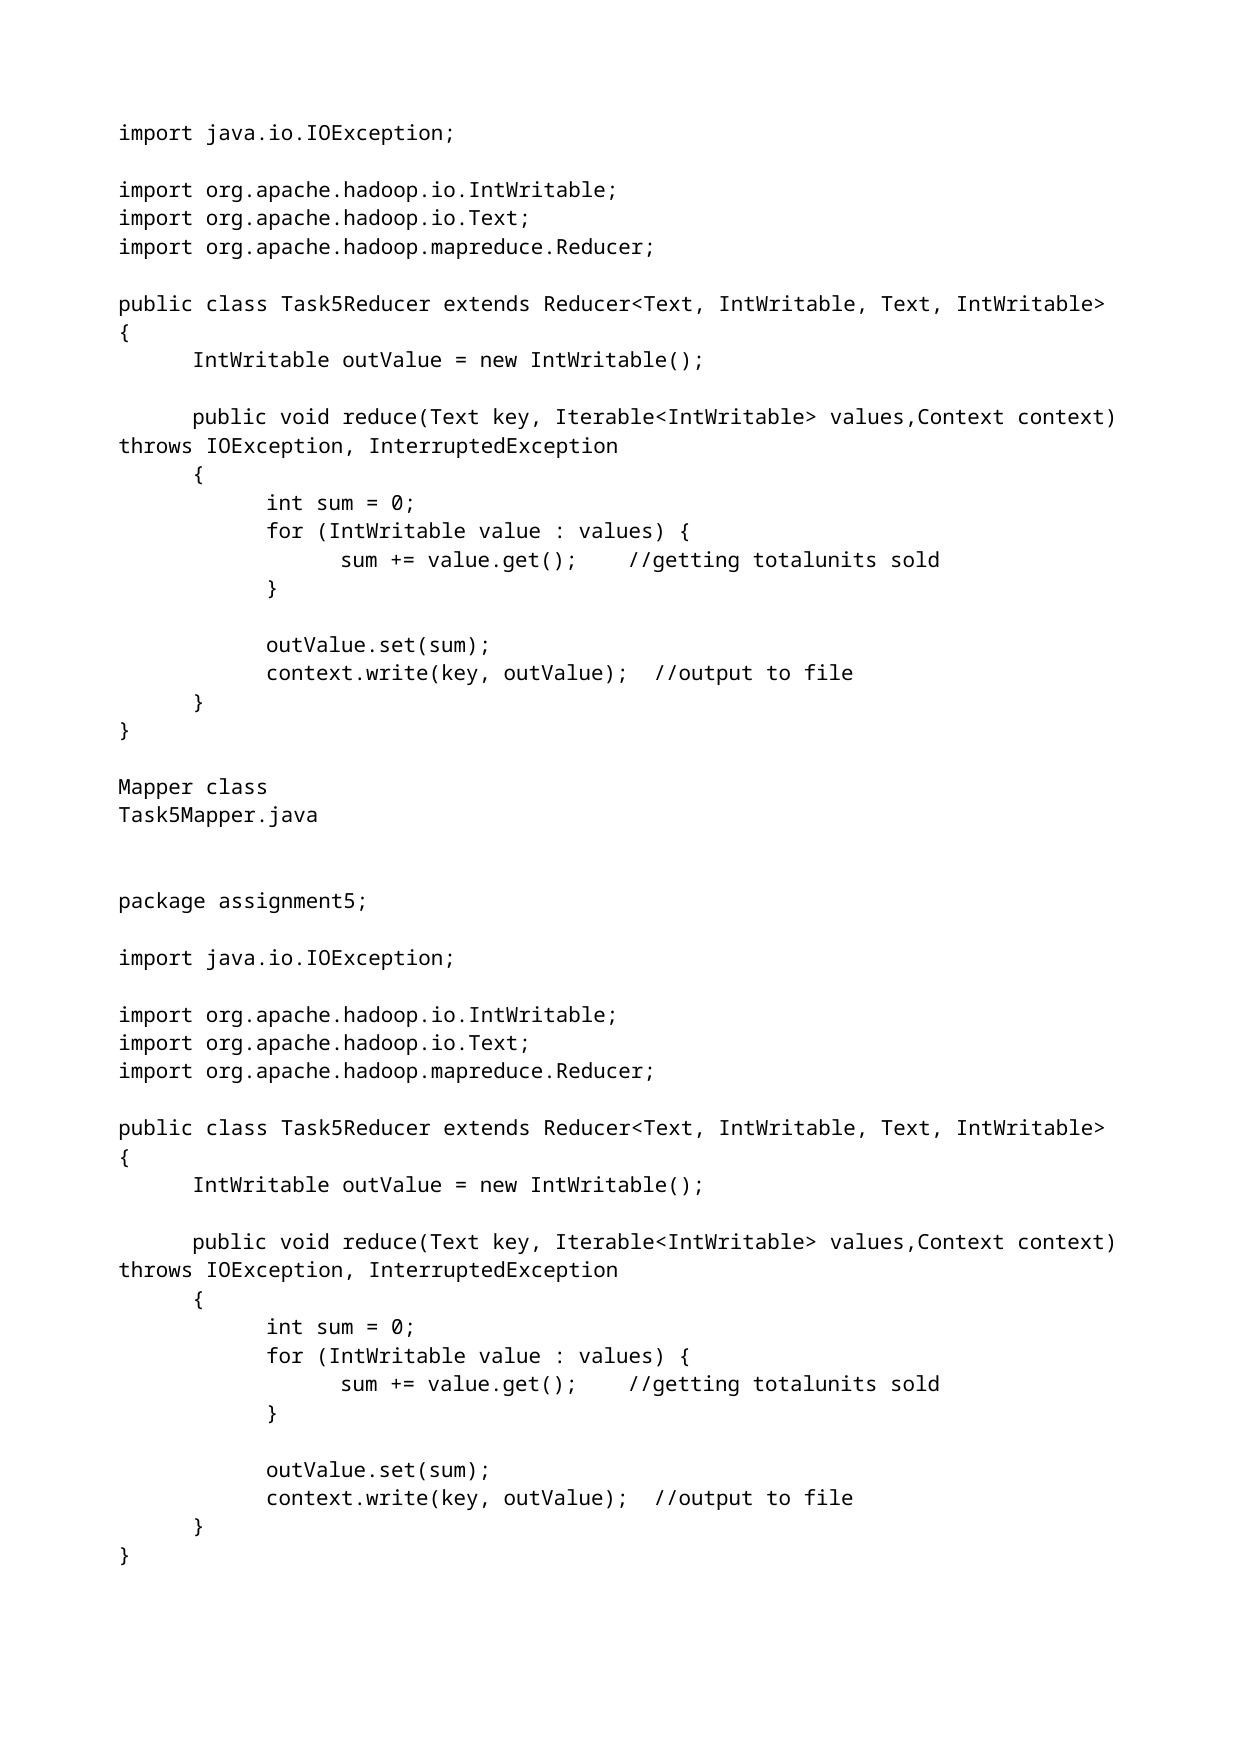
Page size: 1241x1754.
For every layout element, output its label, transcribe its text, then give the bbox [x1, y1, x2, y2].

text package assignment5; [118, 886, 1122, 914]
text { [118, 317, 1122, 346]
text import java.io.IOException; [118, 943, 1122, 971]
text } [118, 1512, 1122, 1540]
text outValue.set(sum); [118, 630, 1122, 658]
text context.write(key, outValue); //output to file [118, 1483, 1122, 1512]
text import java.io.IOException; [118, 118, 1122, 147]
text outValue.set(sum); [118, 1455, 1122, 1483]
text IntWritable outValue = new IntWritable(); [118, 1170, 1122, 1199]
text import org.apache.hadoop.io.Text; [118, 203, 1122, 232]
text public class Task5Reducer extends Reducer<Text, IntWritable, Text, IntWritable> [118, 1113, 1122, 1142]
text } [118, 1540, 1122, 1568]
text sum += value.get(); //getting totalunits sold [118, 1369, 1122, 1398]
text IntWritable outValue = new IntWritable(); [118, 346, 1122, 374]
text Task5Mapper.java [118, 801, 1122, 829]
text import org.apache.hadoop.io.Text; [118, 1028, 1122, 1057]
text } [118, 687, 1122, 715]
text int sum = 0; [118, 488, 1122, 516]
text } [118, 1398, 1122, 1426]
text sum += value.get(); //getting totalunits sold [118, 545, 1122, 573]
text Mapper class [118, 772, 1122, 801]
text for (IntWritable value : values) { [118, 1341, 1122, 1369]
text for (IntWritable value : values) { [118, 516, 1122, 545]
text { [118, 1284, 1122, 1312]
text { [118, 459, 1122, 488]
text import org.apache.hadoop.io.IntWritable; [118, 1000, 1122, 1028]
text import org.apache.hadoop.mapreduce.Reducer; [118, 232, 1122, 260]
text int sum = 0; [118, 1312, 1122, 1341]
text public void reduce(Text key, Iterable<IntWritable> values,Context context) throws IOException, InterruptedException [118, 1227, 1122, 1284]
text public class Task5Reducer extends Reducer<Text, IntWritable, Text, IntWritable> [118, 289, 1122, 317]
text { [118, 1142, 1122, 1170]
text public void reduce(Text key, Iterable<IntWritable> values,Context context) throws IOException, InterruptedException [118, 402, 1122, 459]
text } [118, 573, 1122, 602]
text import org.apache.hadoop.mapreduce.Reducer; [118, 1057, 1122, 1085]
text context.write(key, outValue); //output to file [118, 658, 1122, 687]
text import org.apache.hadoop.io.IntWritable; [118, 175, 1122, 203]
text } [118, 715, 1122, 744]
